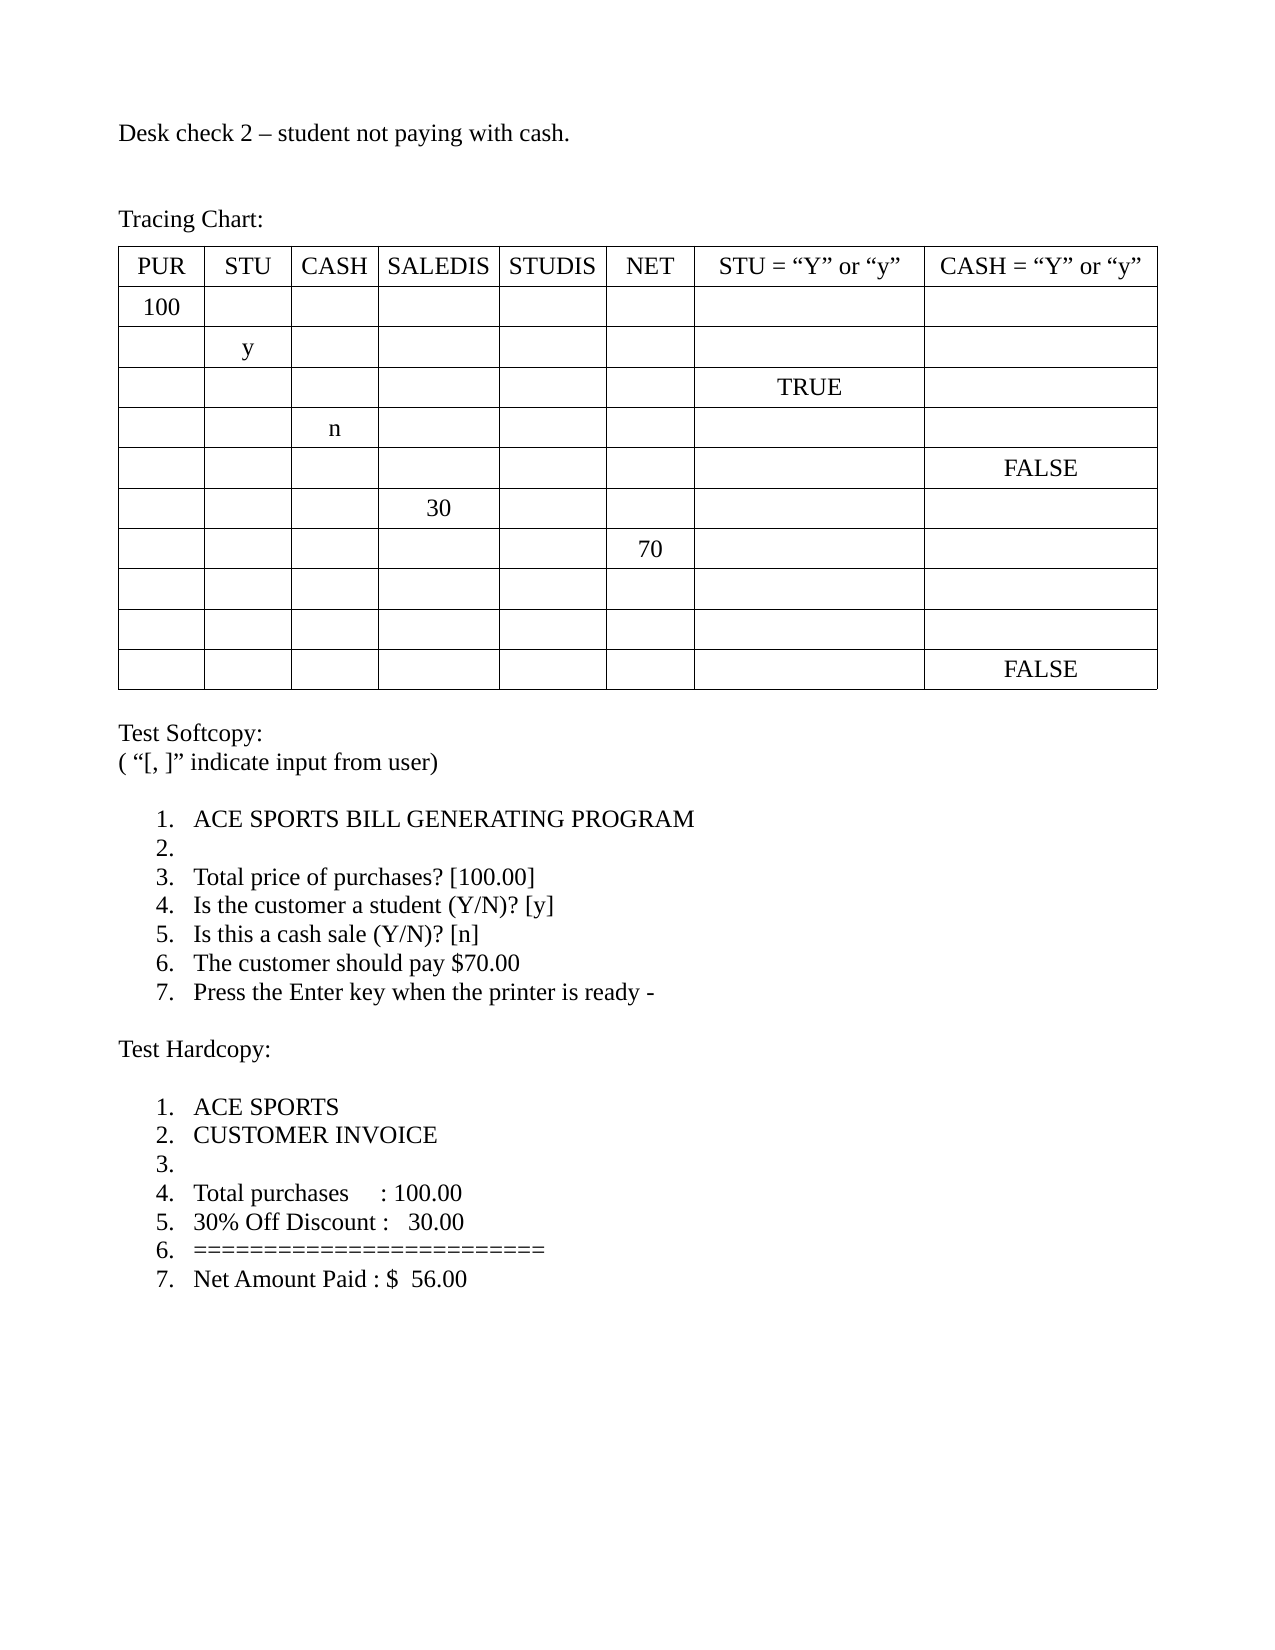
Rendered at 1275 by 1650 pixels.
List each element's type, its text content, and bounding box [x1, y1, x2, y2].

table_cell [379, 408, 499, 447]
table_header STUDIS [500, 247, 606, 286]
table_cell [925, 489, 1157, 528]
table_cell [292, 529, 378, 568]
table_cell [379, 610, 499, 649]
table_cell [119, 408, 204, 447]
table_header NET [607, 247, 694, 286]
table_cell [925, 610, 1157, 649]
list The customer should pay $70.00 [156, 948, 1157, 977]
table_cell [292, 368, 378, 407]
table_cell [500, 287, 606, 326]
table_cell [925, 287, 1157, 326]
table_cell FALSE [925, 650, 1157, 689]
table_cell [500, 610, 606, 649]
table_cell [925, 327, 1157, 367]
table_cell [607, 327, 694, 367]
table_cell [119, 448, 204, 487]
table_cell [119, 489, 204, 528]
table_cell [925, 368, 1157, 407]
text Tracing Chart: [118, 204, 1157, 233]
table_cell [500, 327, 606, 367]
list CUSTOMER INVOICE [156, 1120, 1157, 1149]
table_cell [607, 368, 694, 407]
text ( “[, ]” indicate input from user) [118, 747, 1157, 775]
table_header CASH = “Y” or “y” [925, 247, 1157, 286]
table_cell [695, 448, 924, 487]
table_cell [119, 368, 204, 407]
table_cell [205, 529, 291, 568]
list ACE SPORTS BILL GENERATING PROGRAM [156, 804, 1157, 833]
table_cell [607, 408, 694, 447]
table_cell [205, 368, 291, 407]
table_cell [119, 610, 204, 649]
table_cell TRUE [695, 368, 924, 407]
table_cell [292, 327, 378, 367]
list Net Amount Paid : $ 56.00 [156, 1264, 1157, 1293]
table_cell [379, 650, 499, 689]
table_cell [379, 287, 499, 326]
table_cell [695, 489, 924, 528]
table_cell [695, 327, 924, 367]
table_cell [119, 569, 204, 608]
table_cell n [292, 408, 378, 447]
table_cell 30 [379, 489, 499, 528]
table_cell [500, 650, 606, 689]
table_cell [292, 610, 378, 649]
list Is the customer a student (Y/N)? [y] [156, 890, 1157, 919]
list ========================= [156, 1235, 1157, 1264]
table_cell [695, 650, 924, 689]
table_cell [205, 408, 291, 447]
text Test Softcopy: [118, 718, 1157, 747]
list Is this a cash sale (Y/N)? [n] [156, 919, 1157, 948]
table_cell y [205, 327, 291, 367]
table_cell [379, 529, 499, 568]
table_cell [379, 448, 499, 487]
table_cell [292, 569, 378, 608]
table_cell 100 [119, 287, 204, 326]
table_cell [205, 650, 291, 689]
table_cell [695, 529, 924, 568]
table_cell [695, 610, 924, 649]
table_cell [119, 650, 204, 689]
table_cell [379, 569, 499, 608]
table_cell [292, 448, 378, 487]
table_cell [607, 569, 694, 608]
table_cell [119, 327, 204, 367]
text Desk check 2 – student not paying with cash. [118, 118, 1157, 147]
table_cell [500, 569, 606, 608]
table_cell [607, 650, 694, 689]
table_cell FALSE [925, 448, 1157, 487]
table_cell [379, 368, 499, 407]
table_cell [292, 287, 378, 326]
table_header SALEDIS [379, 247, 499, 286]
table_cell [205, 489, 291, 528]
list 30% Off Discount : 30.00 [156, 1207, 1157, 1235]
table_header PUR [119, 247, 204, 286]
table_cell 70 [607, 529, 694, 568]
table_cell [205, 448, 291, 487]
table_cell [205, 569, 291, 608]
list Total purchases : 100.00 [156, 1178, 1157, 1207]
table_header CASH [292, 247, 378, 286]
table_cell [500, 489, 606, 528]
table_cell [500, 408, 606, 447]
text Test Hardcopy: [118, 1034, 1157, 1063]
table_cell [607, 489, 694, 528]
table_cell [292, 489, 378, 528]
table_header STU [205, 247, 291, 286]
table_cell [607, 610, 694, 649]
table_cell [379, 327, 499, 367]
table_cell [925, 529, 1157, 568]
table_cell [205, 610, 291, 649]
table_cell [500, 368, 606, 407]
table_cell [607, 287, 694, 326]
table_cell [500, 448, 606, 487]
table_cell [695, 287, 924, 326]
table_cell [695, 569, 924, 608]
list Total price of purchases? [100.00] [156, 862, 1157, 890]
table_cell [119, 529, 204, 568]
table_cell [925, 569, 1157, 608]
table_cell [205, 287, 291, 326]
list Press the Enter key when the printer is ready - [156, 977, 1157, 1005]
table_cell [695, 408, 924, 447]
table_header STU = “Y” or “y” [695, 247, 924, 286]
table_cell [925, 408, 1157, 447]
list ACE SPORTS [156, 1092, 1157, 1120]
table_cell [500, 529, 606, 568]
table_cell [292, 650, 378, 689]
table_cell [607, 448, 694, 487]
